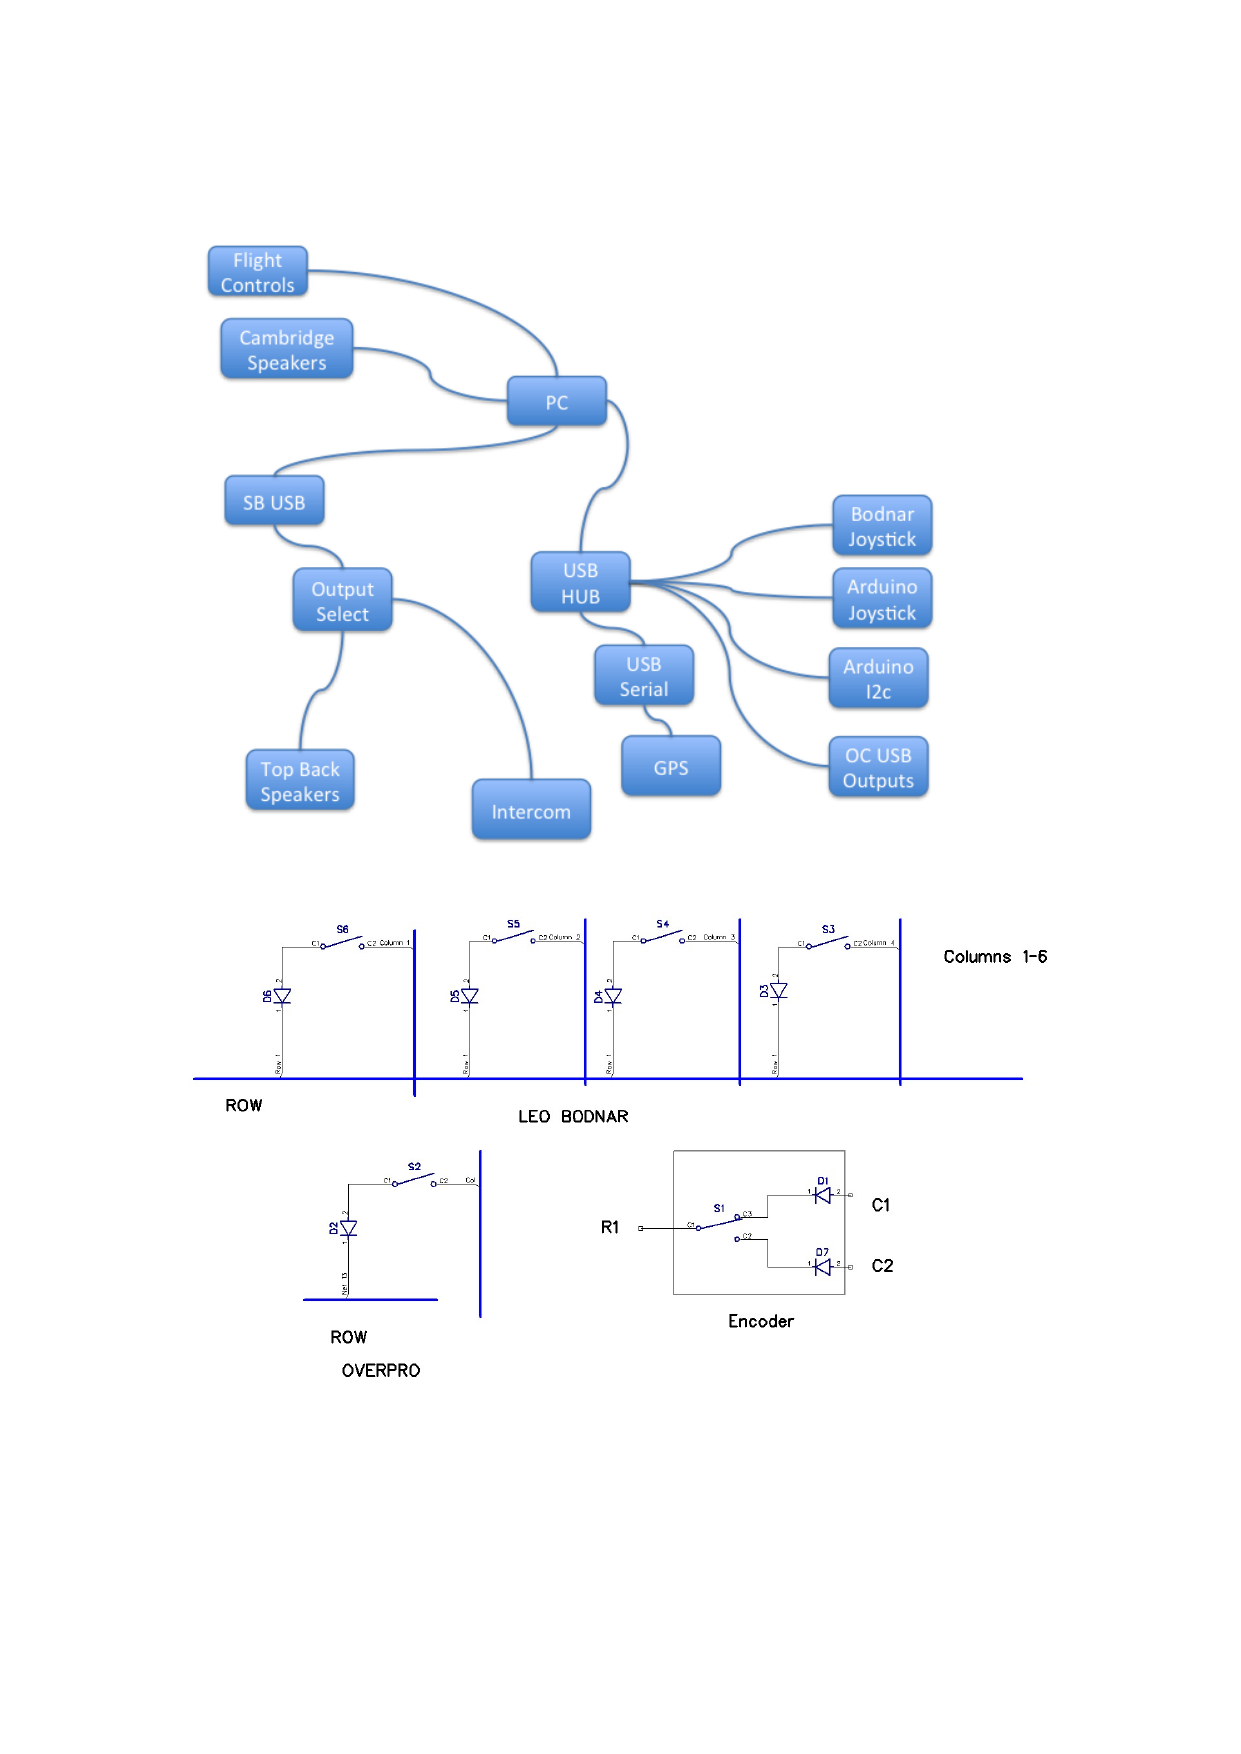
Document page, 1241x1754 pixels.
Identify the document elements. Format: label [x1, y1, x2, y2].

picture [187, 911, 1053, 1387]
picture [187, 207, 1053, 855]
